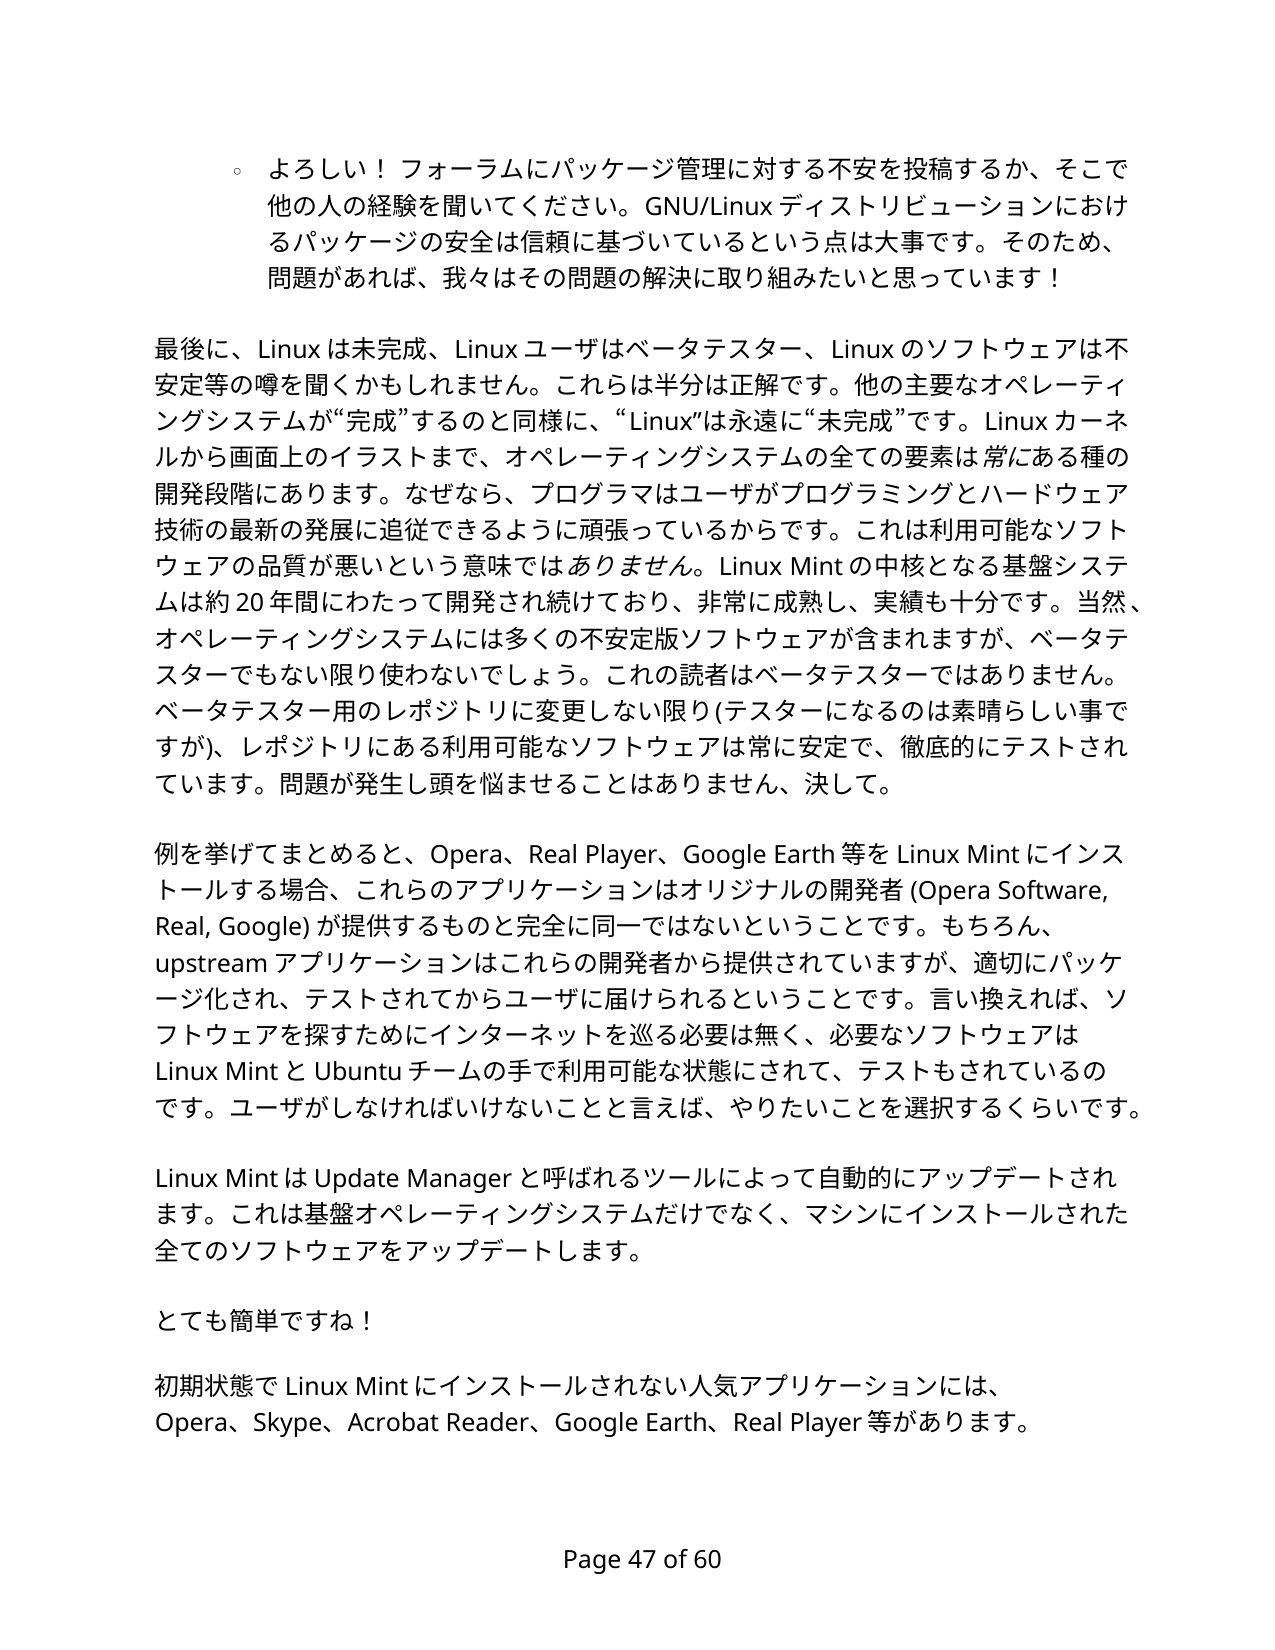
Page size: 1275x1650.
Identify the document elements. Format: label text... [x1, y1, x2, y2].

list よろしい！ フォーラムにパッケージ管理に対する不安を投稿するか、そこで他の人の経験を聞いてください。GNU/Linuxディストリビューションにおけるパッケージの安全は信頼に基づいているという点は大事です。そのため、問題があれば、我々はその問題の解決に取り組みたいと思っています！ [229, 150, 1130, 295]
text 初期状態でLinux Mintにインストールされない人気アプリケーションには、Opera、Skype、Acrobat Reader、Google Earth、Real Player等があります。 [154, 1366, 1130, 1439]
text とても簡単ですね！ [154, 1301, 1130, 1337]
text Linux MintはUpdate Managerと呼ばれるツールによって自動的にアップデートされます。これは基盤オペレーティングシステムだけでなく、マシンにインストールされた全てのソフトウェアをアップデートします。 [154, 1158, 1130, 1267]
text 最後に、Linuxは未完成、Linuxユーザはベータテスター、Linuxのソフトウェアは不安定等の噂を聞くかもしれません。これらは半分は正解です。他の主要なオペレーティングシステムが“完成”するのと同様に、“Linux”は永遠に“未完成”です。Linuxカーネルから画面上のイラストまで、オペレーティングシステムの全ての要素は常にある種の開発段階にあります。なぜなら、プログラマはユーザがプログラミングとハードウェア技術の最新の発展に追従できるように頑張っているからです。これは利用可能なソフトウェアの品質が悪いという意味ではありません。Linux Mintの中核となる基盤システムは約20年間にわたって開発され続けており、非常に成熟し、実績も十分です。当然、オペレーティングシステムには多くの不安定版ソフトウェアが含まれますが、ベータテスターでもない限り使わないでしょう。これの読者はベータテスターではありません。ベータテスター用のレポジトリに変更しない限り(テスターになるのは素晴らしい事ですが)、レポジトリにある利用可能なソフトウェアは常に安定で、徹底的にテストされています。問題が発生し頭を悩ませることはありません、決して。 [154, 329, 1130, 800]
text 例を挙げてまとめると、Opera、Real Player、Google Earth等をLinux Mintにインストールする場合、これらのアプリケーションはオリジナルの開発者 (Opera Software, Real, Google) が提供するものと完全に同一ではないということです。もちろん、upstreamアプリケーションはこれらの開発者から提供されていますが、適切にパッケージ化され、テストされてからユーザに届けられるということです。言い換えれば、ソフトウェアを探すためにインターネットを巡る必要は無く、必要なソフトウェアはLinux MintとUbuntuチームの手で利用可能な状態にされて、テストもされているのです。ユーザがしなければいけないことと言えば、やりたいことを選択するくらいです。 [154, 834, 1130, 1124]
